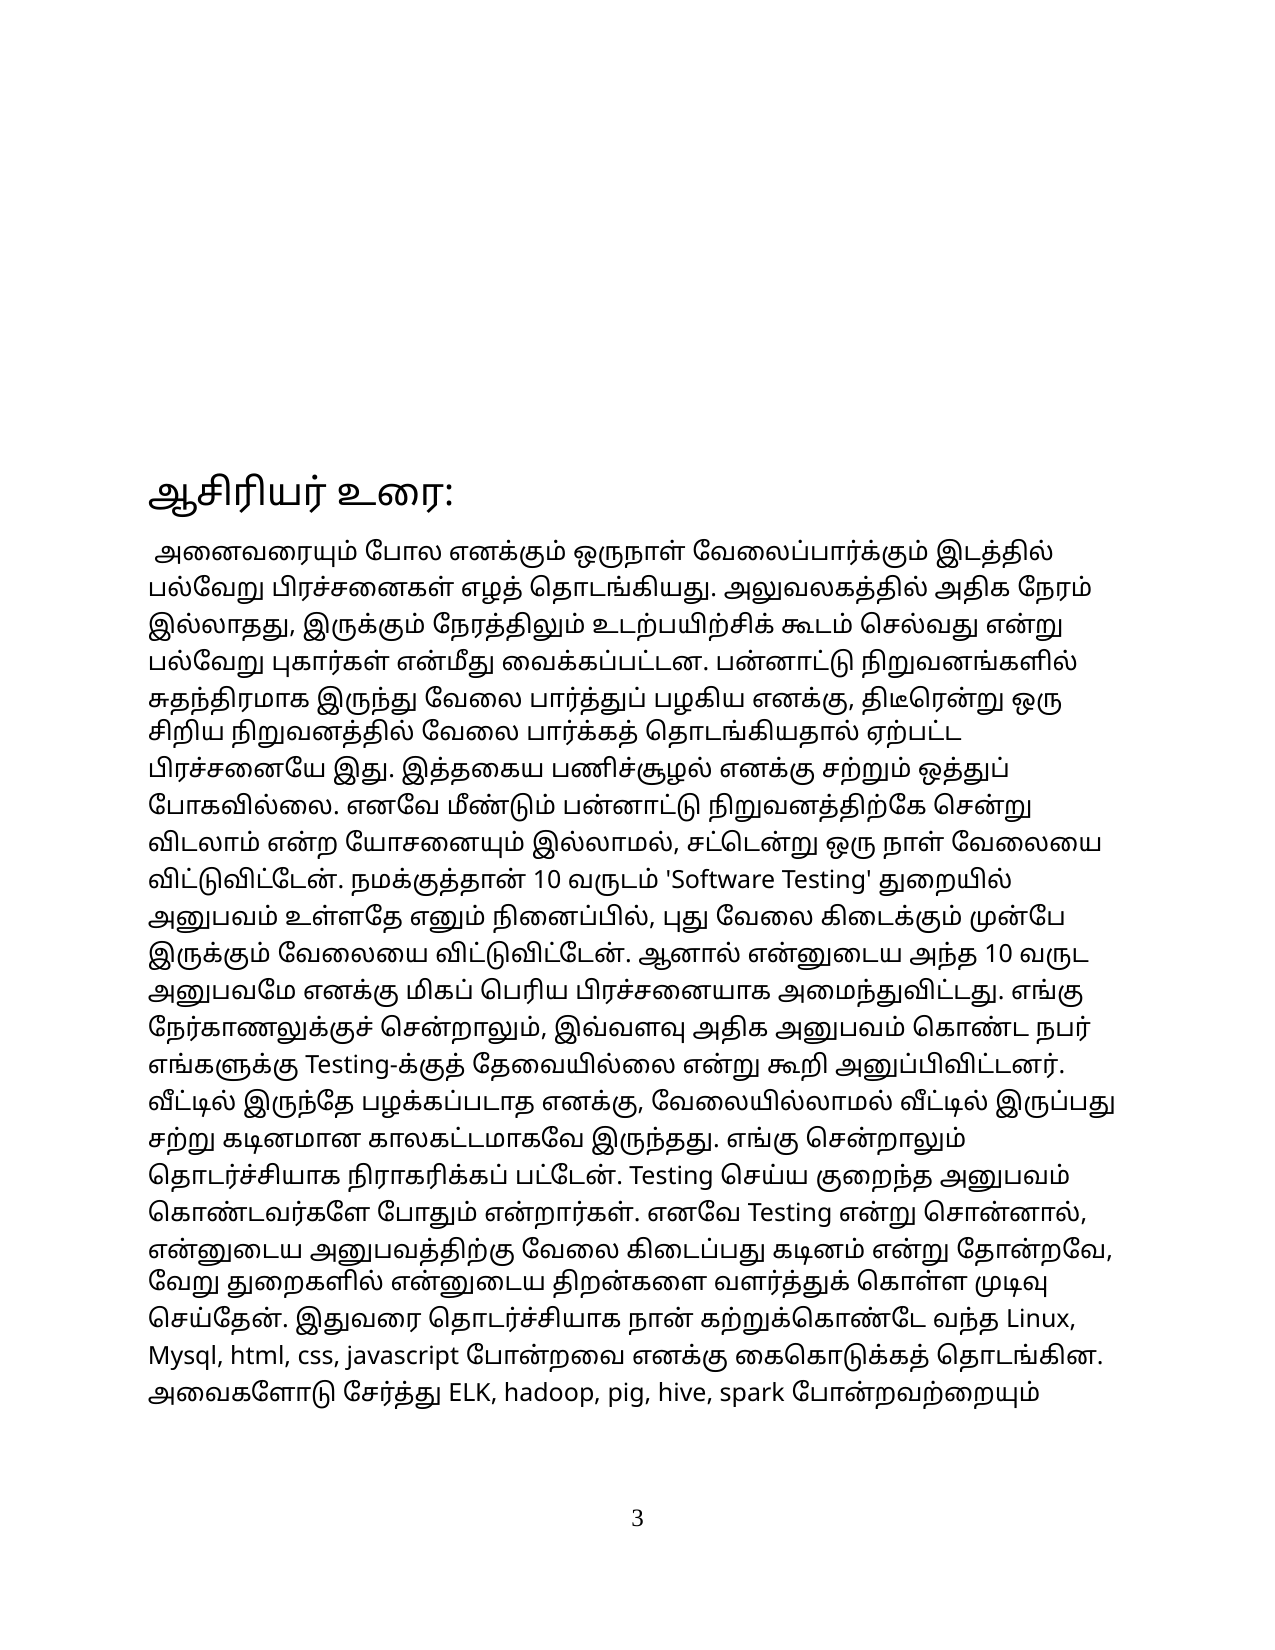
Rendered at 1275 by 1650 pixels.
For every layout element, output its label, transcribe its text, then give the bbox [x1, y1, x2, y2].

text அனைவரையும் போல எனக்கும் ஒருநாள் வேலைப்பார்க்கும் இடத்தில் பல்வேறு பிரச்சனைகள் எழத் தொடங்கியது. அலுவலகத்தில் அதிக நேரம் இல்லாதது, இருக்கும் நேரத்திலும் உடற்பயிற்சிக் கூடம் செல்வது என்று பல்வேறு புகார்கள் என்மீது வைக்கப்பட்டன. பன்னாட்டு நிறுவனங்களில் சுதந்திரமாக இருந்து வேலை பார்த்துப் பழகிய எனக்கு, திடீரென்று ஒரு சிறிய நிறுவனத்தில் வேலை பார்க்கத் தொடங்கியதால் ஏற்பட்ட பிரச்சனையே இது. இத்தகைய பணிச்சூழல் எனக்கு சற்றும் ஒத்துப் போகவில்லை. எனவே மீண்டும் பன்னாட்டு நிறுவனத்திற்கே சென்று விடலாம் என்ற யோசனையும் இல்லாமல், சட்டென்று ஒரு நாள் வேலையை விட்டுவிட்டேன். நமக்குத்தான் 10 வருடம் 'Software Testing' துறையில் அனுபவம் உள்ளதே எனும் நினைப்பில், புது வேலை கிடைக்கும் முன்பே இருக்கும் வேலையை விட்டுவிட்டேன். ஆனால் என்னுடைய அந்த 10 வருட அனுபவமே எனக்கு மிகப் பெரிய பிரச்சனையாக அமைந்துவிட்டது. எங்கு நேர்காணலுக்குச் சென்றாலும், இவ்வளவு அதிக அனுபவம் கொண்ட நபர் எங்களுக்கு Testing-க்குத் தேவையில்லை என்று கூறி அனுப்பிவிட்டனர். வீட்டில் இருந்தே பழக்கப்படாத எனக்கு, வேலையில்லாமல் வீட்டில் இருப்பது சற்று கடினமான காலகட்டமாகவே இருந்தது. எங்கு சென்றாலும் தொடர்ச்சியாக நிராகரிக்கப் பட்டேன். Testing செய்ய குறைந்த அனுபவம் கொண்டவர்களே போதும் என்றார்கள். எனவே Testing என்று சொன்னால், என்னுடைய அனுபவத்திற்கு வேலை கிடைப்பது கடினம் என்று தோன்றவே, வேறு துறைகளில் என்னுடைய திறன்களை வளர்த்துக் கொள்ள முடிவு செய்தேன். இதுவரை தொடர்ச்சியாக நான் கற்றுக்கொண்டே வந்த Linux, Mysql, html, css, javascript போன்றவை எனக்கு கைகொடுக்கத் தொடங்கின. அவைகளோடு சேர்த்து ELK, hadoop, pig, hive, spark போன்றவற்றையும் [118, 504, 1157, 1441]
text ஆசிரியர் உரை: [118, 436, 1157, 504]
